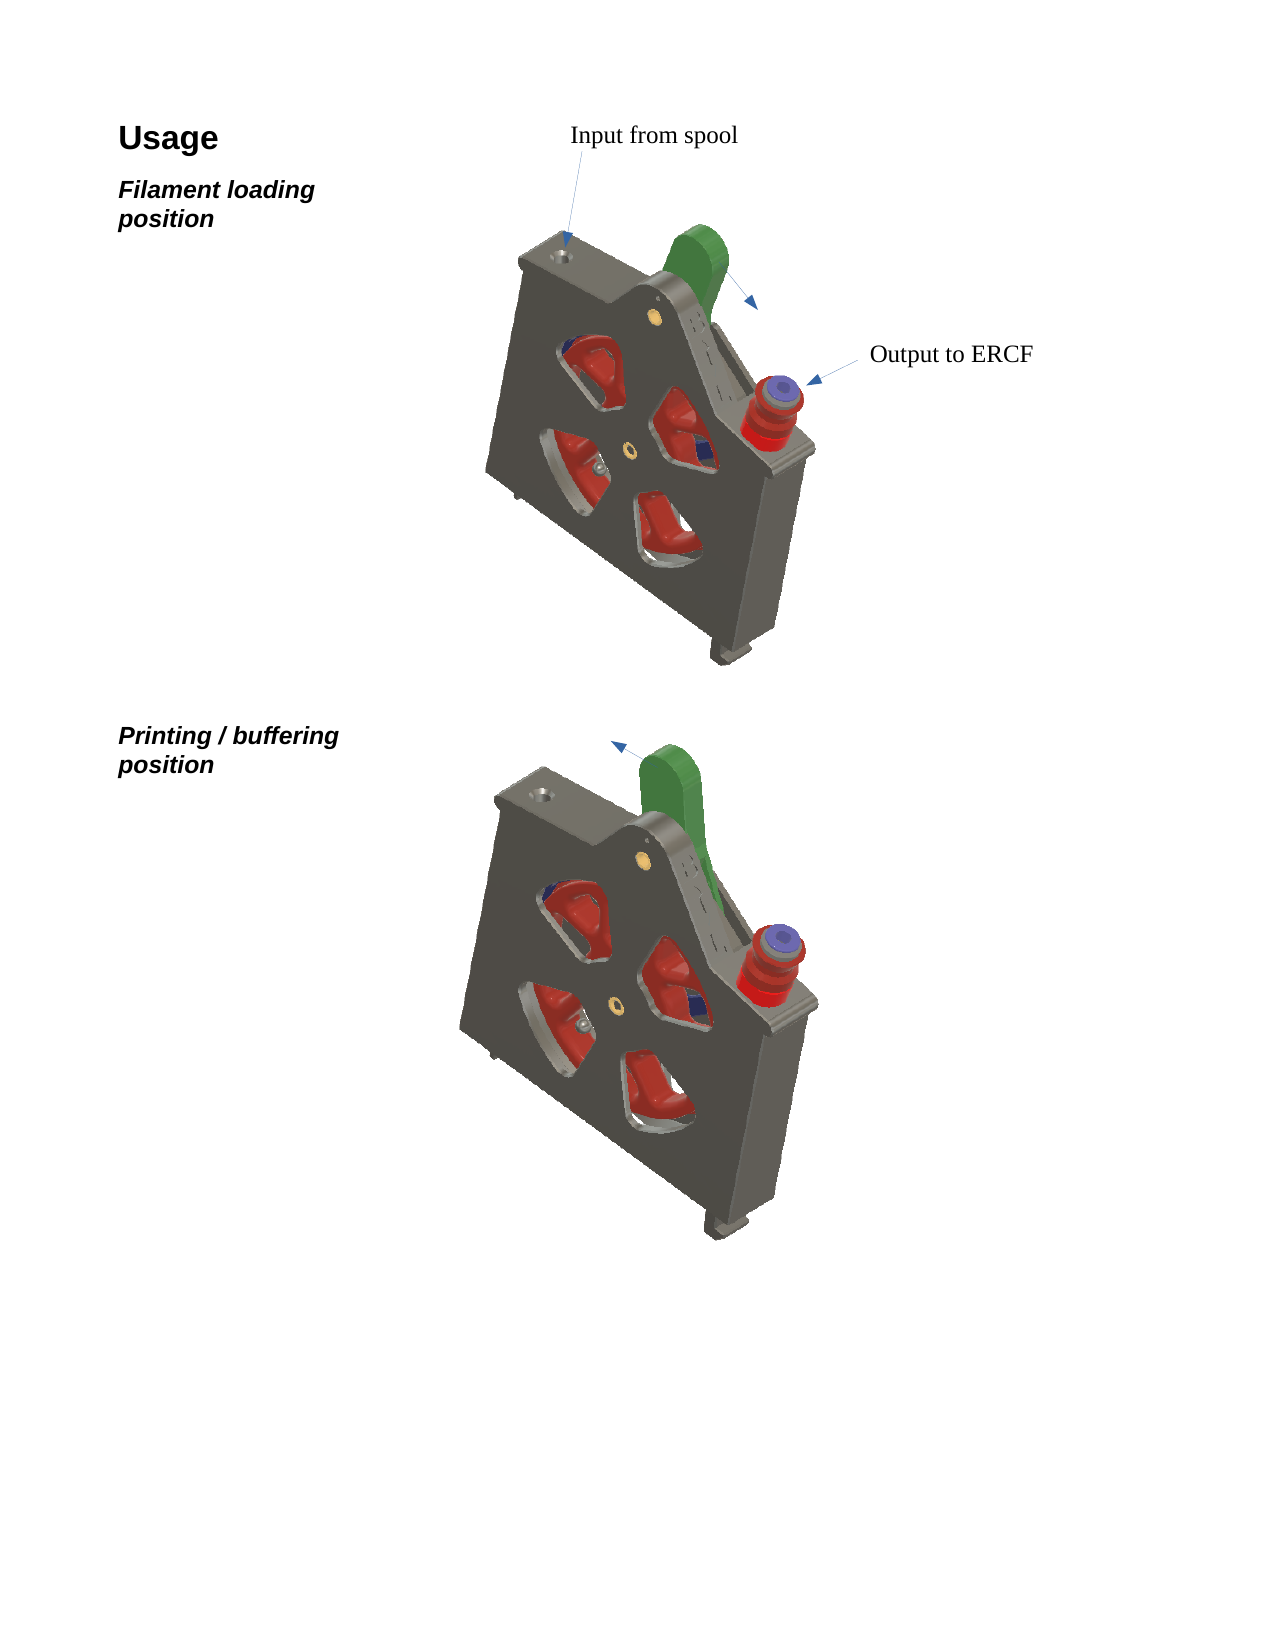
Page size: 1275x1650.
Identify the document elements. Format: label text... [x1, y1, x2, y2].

subtitle Usage [118, 118, 1157, 157]
picture [417, 169, 858, 687]
subtitle [858, 176, 1157, 233]
subtitle [856, 721, 1157, 778]
subtitle Printing / buffering position [118, 721, 419, 778]
subtitle Filament loading position [118, 176, 417, 233]
picture [419, 715, 856, 1258]
